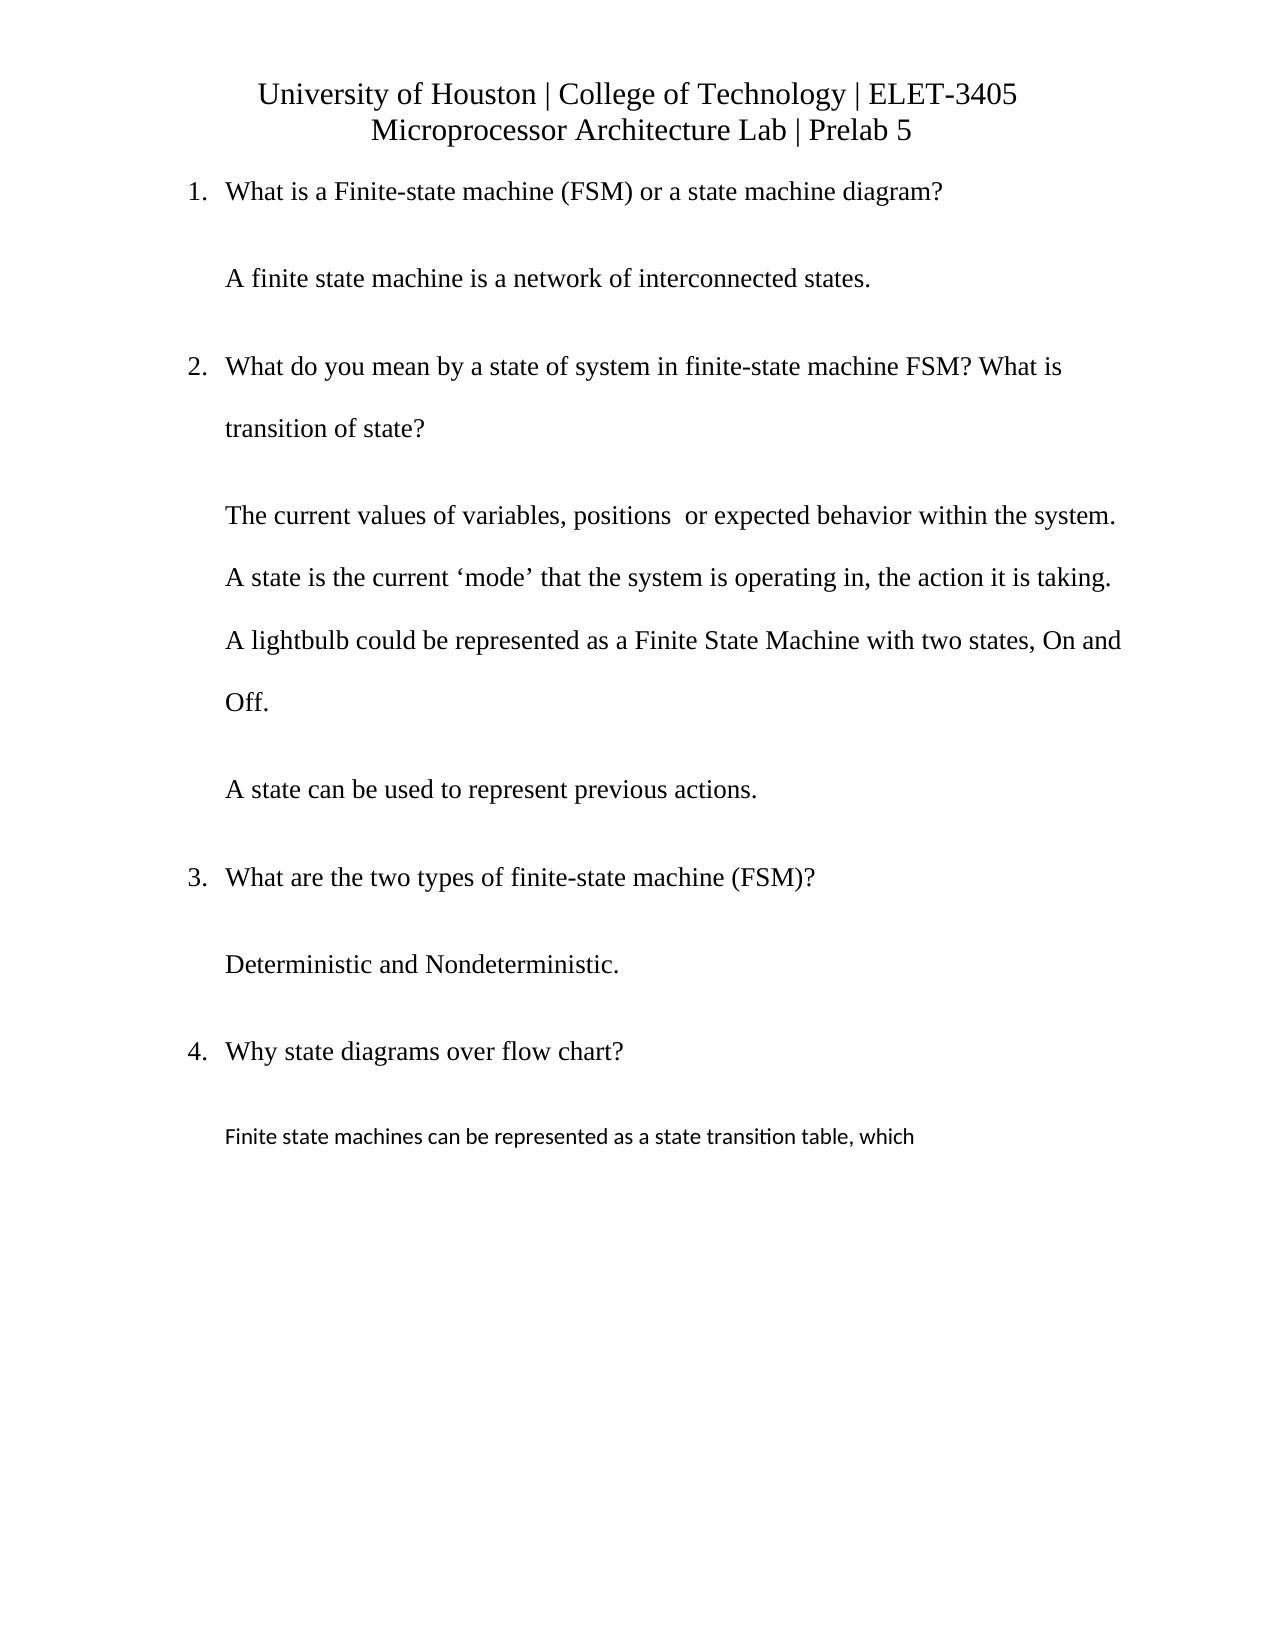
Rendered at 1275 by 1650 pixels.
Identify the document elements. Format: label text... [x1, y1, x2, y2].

list Why state diagrams over flow chart? [187, 1035, 1125, 1066]
list What are the two types of finite-state machine (FSM)? [187, 861, 1125, 892]
list What is a Finite-state machine (FSM) or a state machine diagram? [187, 175, 1125, 206]
list Deterministic and Nondeterministic. [187, 948, 1125, 979]
list A state can be used to represent previous actions. [225, 773, 1125, 804]
list What do you mean by a state of system in finite-state machine FSM? What is transition of state? [187, 349, 1125, 443]
list The current values of variables, positions or expected behavior within the system. A state is the current ‘mode’ that the system is operating in, the action it is taking. A lightbulb could be represented as a Finite State Machine with two states, On and Off. [187, 499, 1125, 717]
list A finite state machine is a network of interconnected states. [225, 262, 1125, 293]
list Finite state machines can be represented as a state transition table, which [187, 1122, 1125, 1151]
